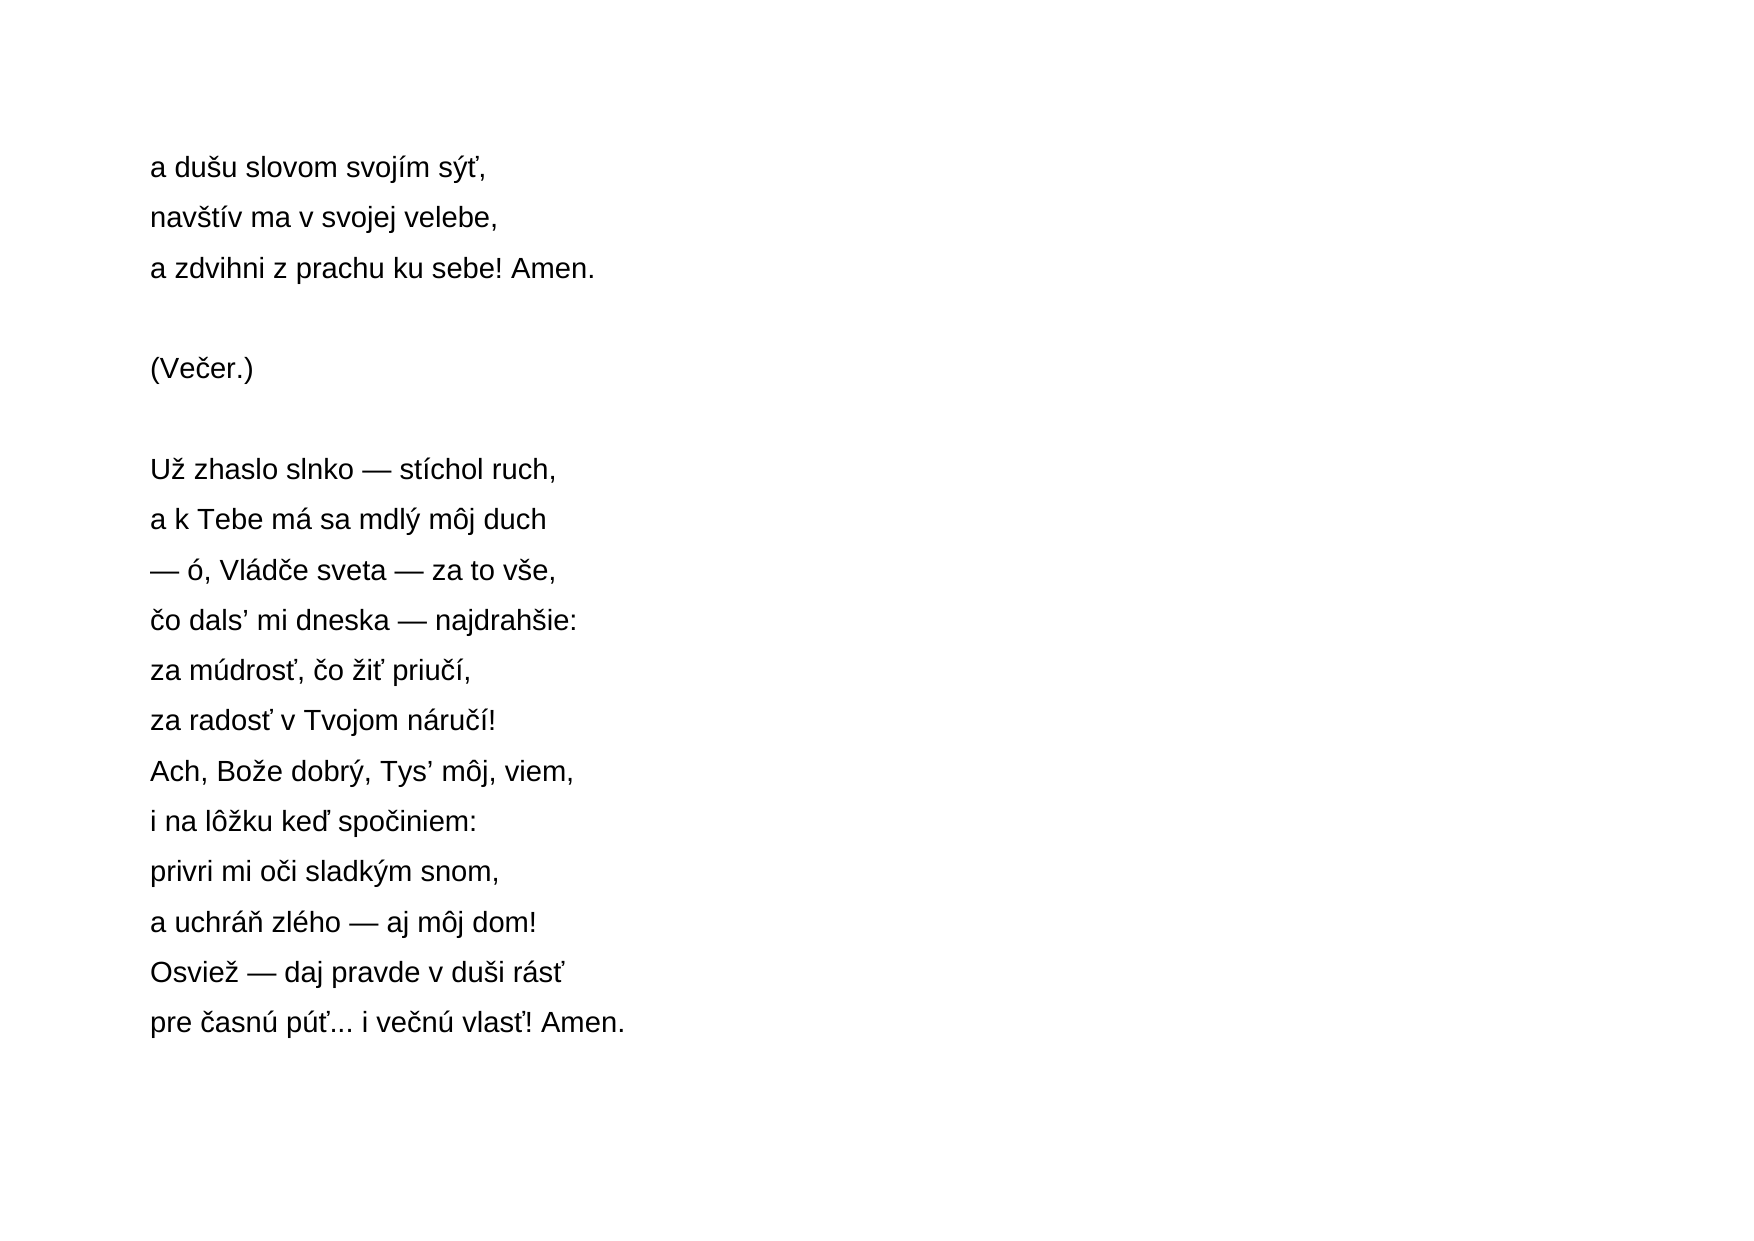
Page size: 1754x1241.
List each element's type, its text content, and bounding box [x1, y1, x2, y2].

text (Večer.) [150, 351, 1243, 385]
text a zdvihni z prachu ku sebe! Amen. [150, 251, 1243, 284]
text pre časnú púť... i večnú vlasť! Amen. [150, 1005, 1243, 1039]
text i na lôžku keď spočiniem: [150, 804, 1243, 838]
text Osviež — daj pravde v duši rásť [150, 955, 1243, 988]
text Ach, Bože dobrý, Tys’ môj, viem, [150, 754, 1243, 787]
text Už zhaslo slnko — stíchol ruch, [150, 452, 1243, 485]
text privri mi oči sladkým snom, [150, 854, 1243, 888]
text a dušu slovom svojím sýť, [150, 150, 1243, 183]
text za radosť v Tvojom náručí! [150, 703, 1243, 737]
text a k Tebe má sa mdlý môj duch [150, 502, 1243, 536]
text a uchráň zlého — aj môj dom! [150, 905, 1243, 938]
text — ó, Vládče sveta — za to vše, [150, 552, 1243, 586]
text navštív ma v svojej velebe, [150, 200, 1243, 234]
text čo dals’ mi dneska — najdrahšie: [150, 603, 1243, 636]
text za múdrosť, čo žiť priučí, [150, 653, 1243, 687]
